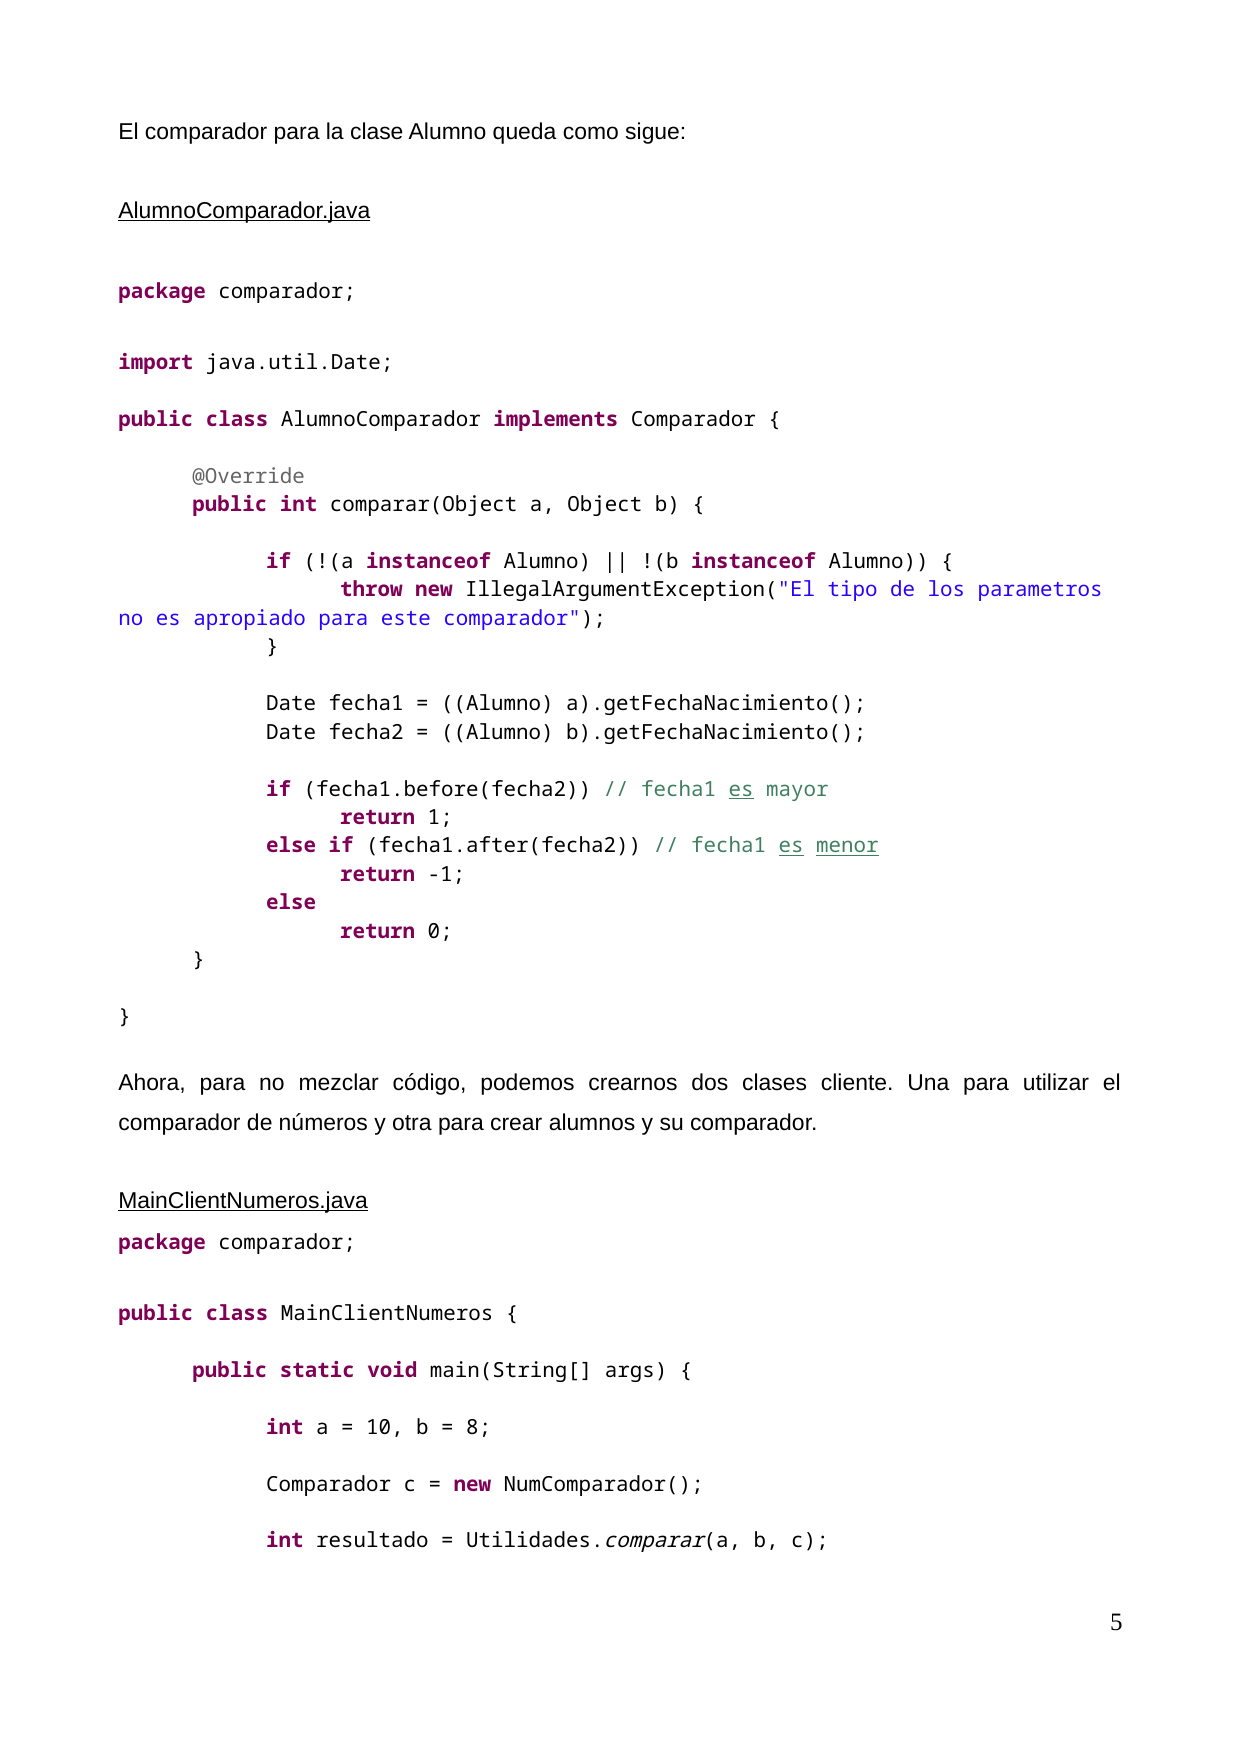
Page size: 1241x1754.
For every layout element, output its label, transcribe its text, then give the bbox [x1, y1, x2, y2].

text import java.util.Date; [118, 347, 1122, 376]
text int a = 10, b = 8; [118, 1412, 1122, 1440]
text public int comparar(Object a, Object b) { [118, 489, 1122, 518]
text return 0; [118, 916, 1122, 944]
text @Override [118, 461, 1122, 489]
text Comparador c = new NumComparador(); [118, 1469, 1122, 1497]
text AlumnoComparador.java [118, 197, 1122, 223]
text else if (fecha1.after(fecha2)) // fecha1 es menor [118, 831, 1122, 859]
text } [118, 1001, 1122, 1029]
text } [118, 631, 1122, 660]
text El comparador para la clase Alumno queda como sigue: [118, 118, 1122, 144]
text package comparador; [118, 276, 1122, 304]
text if (!(a instanceof Alumno) || !(b instanceof Alumno)) { [118, 546, 1122, 574]
text public class MainClientNumeros { [118, 1298, 1122, 1326]
text throw new IllegalArgumentException("El tipo de los parametros no es apropiado para este comparador"); [118, 574, 1122, 631]
text Date fecha2 = ((Alumno) b).getFechaNacimiento(); [118, 717, 1122, 745]
text package comparador; [118, 1227, 1122, 1255]
text else [118, 887, 1122, 916]
text public static void main(String[] args) { [118, 1355, 1122, 1383]
text return -1; [118, 859, 1122, 887]
text } [118, 944, 1122, 973]
text Ahora, para no mezclar código, podemos crearnos dos clases cliente. Una para utilizar el comparador de números y otra para crear alumnos y su comparador. [118, 1069, 1122, 1135]
text Date fecha1 = ((Alumno) a).getFechaNacimiento(); [118, 688, 1122, 717]
text return 1; [118, 802, 1122, 831]
text int resultado = Utilidades.comparar(a, b, c); [118, 1526, 1122, 1554]
text public class AlumnoComparador implements Comparador { [118, 404, 1122, 432]
text if (fecha1.before(fecha2)) // fecha1 es mayor [118, 774, 1122, 802]
text MainClientNumeros.java [118, 1187, 1122, 1214]
